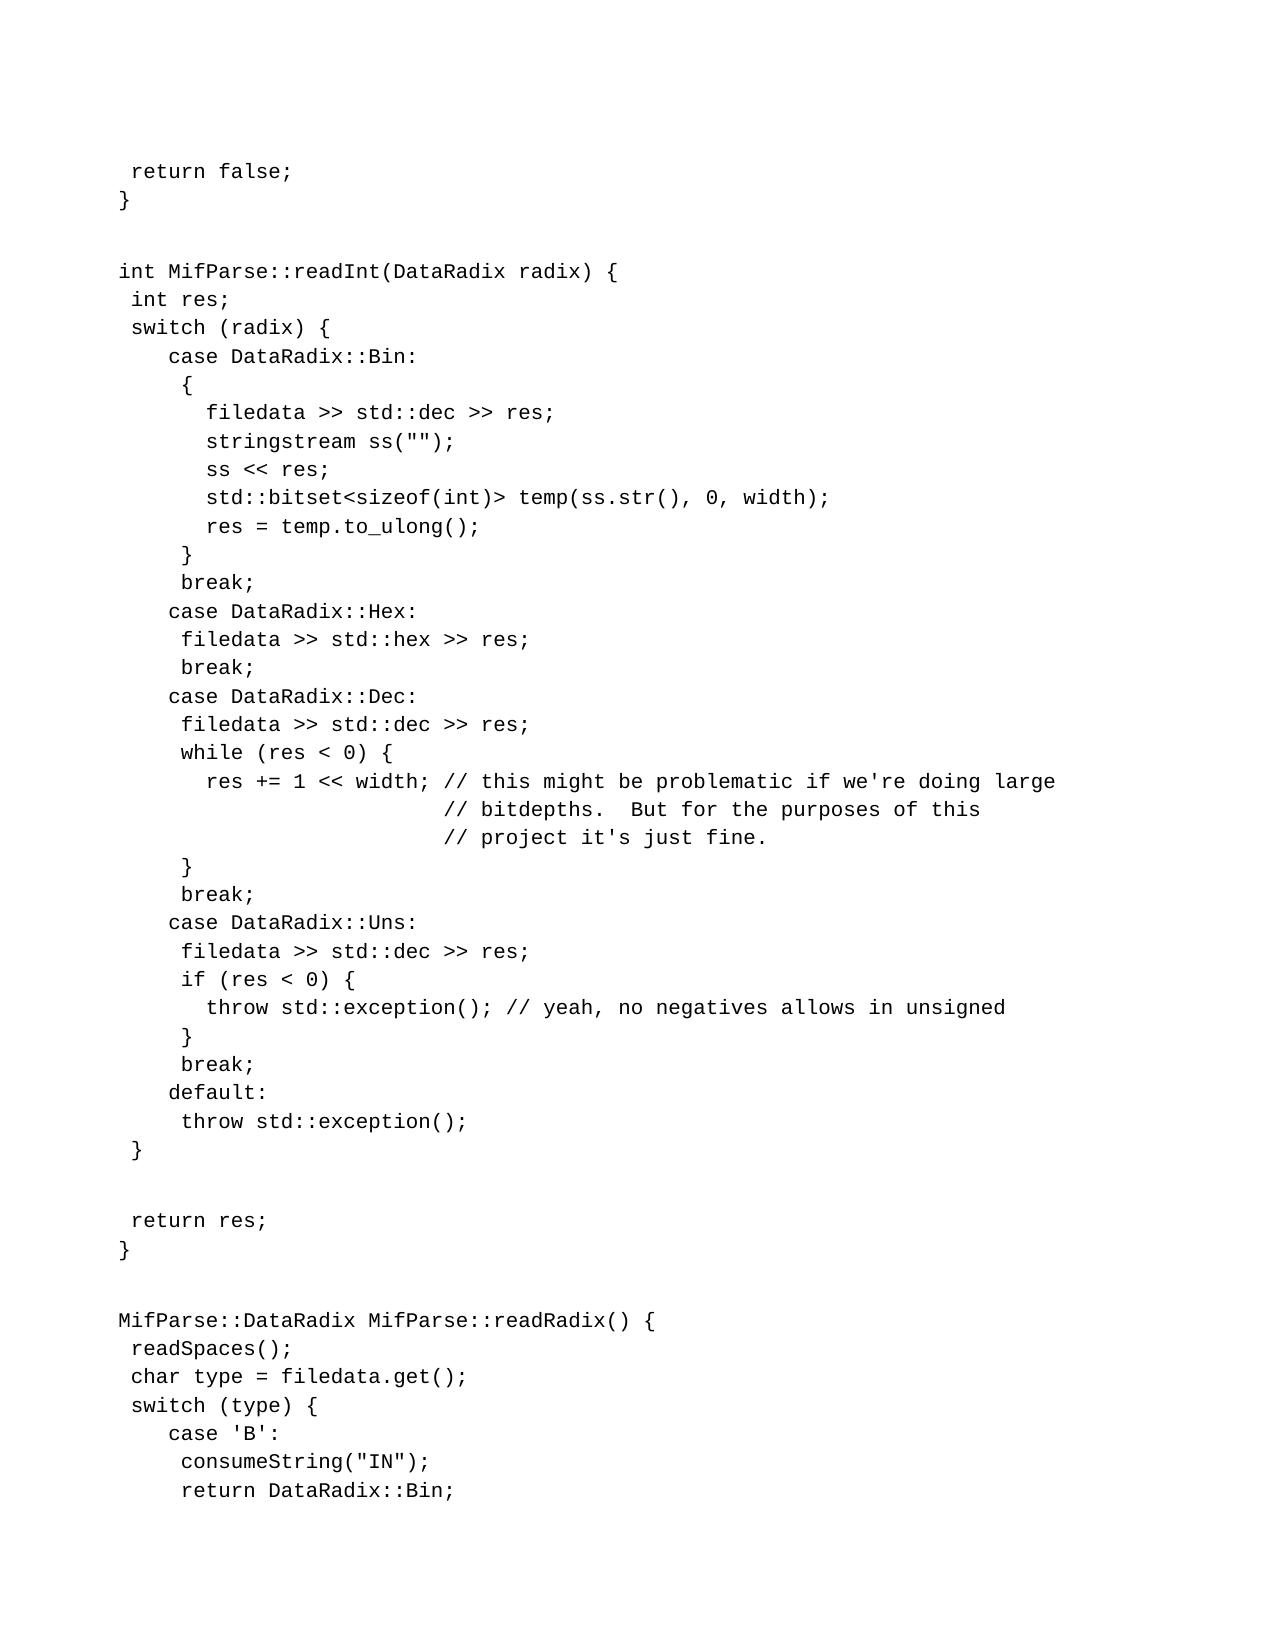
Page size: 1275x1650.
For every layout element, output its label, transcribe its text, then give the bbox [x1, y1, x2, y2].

text int MifParse::readInt(DataRadix radix) { [118, 261, 1157, 284]
text res += 1 << width; // this might be problematic if we're doing large [118, 771, 1157, 794]
text case DataRadix::Hex: [118, 601, 1157, 624]
text break; [118, 572, 1157, 596]
text } [118, 1139, 1157, 1163]
text switch (radix) { [118, 317, 1157, 341]
text case DataRadix::Uns: [118, 912, 1157, 936]
text std::bitset<sizeof(int)> temp(ss.str(), 0, width); [118, 487, 1157, 511]
text } [118, 856, 1157, 879]
text res = temp.to_ulong(); [118, 516, 1157, 539]
text break; [118, 1054, 1157, 1078]
text consumeString("IN"); [118, 1451, 1157, 1475]
text filedata >> std::hex >> res; [118, 629, 1157, 653]
text // bitdepths. But for the purposes of this [118, 799, 1157, 823]
text { [118, 374, 1157, 398]
text ss << res; [118, 459, 1157, 483]
text throw std::exception(); // yeah, no negatives allows in unsigned [118, 997, 1157, 1021]
text break; [118, 657, 1157, 681]
text throw std::exception(); [118, 1111, 1157, 1134]
text readSpaces(); [118, 1338, 1157, 1362]
text } [118, 1026, 1157, 1049]
text } [118, 1238, 1157, 1262]
text switch (type) { [118, 1395, 1157, 1418]
text } [118, 544, 1157, 568]
text } [118, 189, 1157, 213]
text default: [118, 1082, 1157, 1106]
text filedata >> std::dec >> res; [118, 941, 1157, 964]
text MifParse::DataRadix MifParse::readRadix() { [118, 1310, 1157, 1333]
text return DataRadix::Bin; [118, 1480, 1157, 1503]
text filedata >> std::dec >> res; [118, 714, 1157, 738]
text filedata >> std::dec >> res; [118, 402, 1157, 426]
text // project it's just fine. [118, 827, 1157, 851]
text stringstream ss(""); [118, 431, 1157, 454]
text return false; [118, 161, 1157, 185]
text char type = filedata.get(); [118, 1366, 1157, 1390]
text case 'B': [118, 1423, 1157, 1447]
text while (res < 0) { [118, 742, 1157, 766]
text case DataRadix::Bin: [118, 346, 1157, 369]
text case DataRadix::Dec: [118, 686, 1157, 709]
text int res; [118, 289, 1157, 313]
text return res; [118, 1210, 1157, 1234]
text break; [118, 884, 1157, 908]
text if (res < 0) { [118, 969, 1157, 993]
